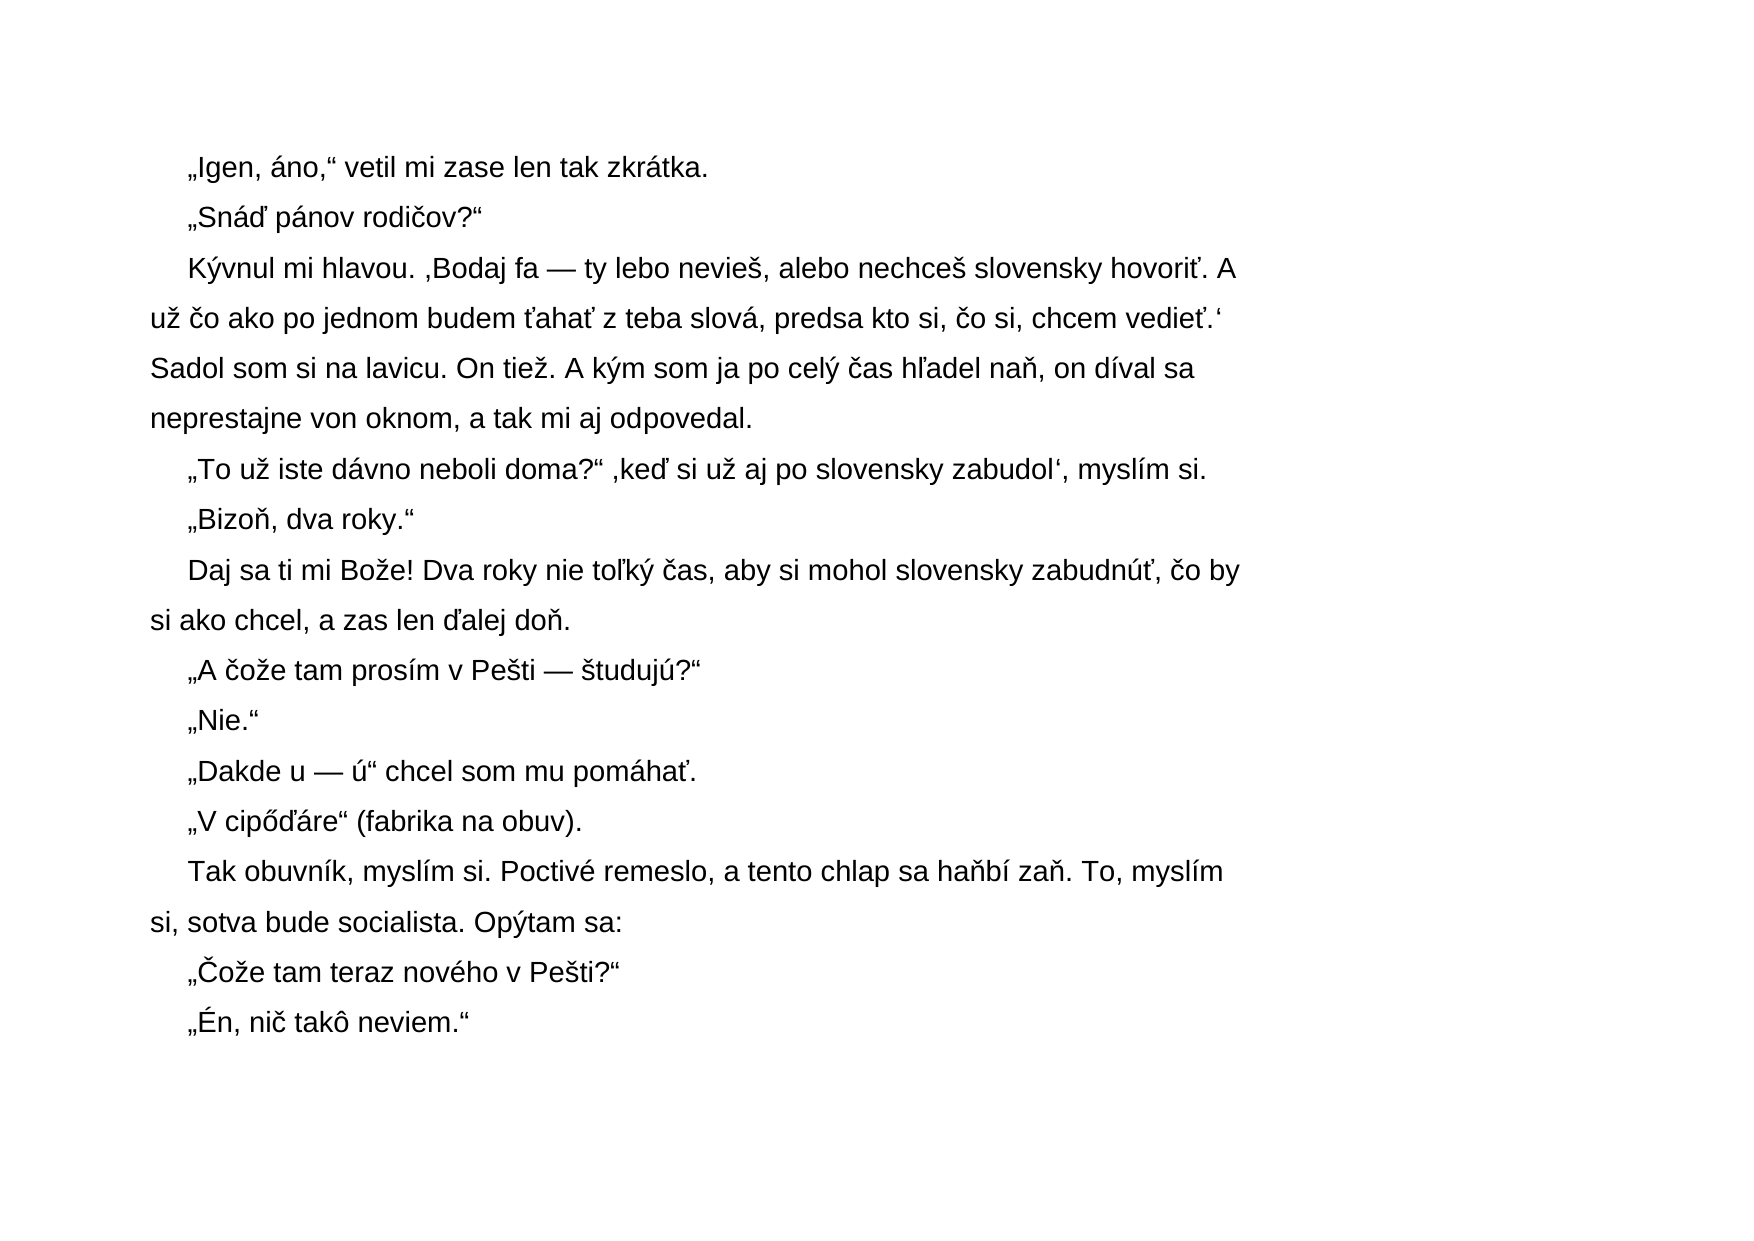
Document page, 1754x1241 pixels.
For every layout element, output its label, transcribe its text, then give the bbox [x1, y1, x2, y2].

text „To už iste dávno neboli doma?“ ,keď si už aj po slovensky zabudol‘, myslím si. [150, 452, 1242, 485]
text „Igen, áno,“ vetil mi zase len tak zkrátka. [150, 150, 1242, 183]
text „A čože tam prosím v Pešti — študujú?“ [150, 653, 1242, 687]
text „Bizoň, dva roky.“ [150, 502, 1242, 536]
text Daj sa ti mi Bože! Dva roky nie toľký čas, aby si mohol slovensky zabudnúť, čo by si ako chcel, a zas len ďalej doň. [150, 552, 1242, 636]
text „Dakde u — ú“ chcel som mu pomáhať. [150, 754, 1242, 787]
text „Snáď pánov rodičov?“ [150, 200, 1242, 234]
text „Nie.“ [150, 703, 1242, 737]
text „Čože tam teraz nového v Pešti?“ [150, 955, 1242, 988]
text Kývnul mi hlavou. ,Bodaj fa — ty lebo nevieš, alebo nechceš slovensky hovoriť. A už čo ako po jednom budem ťahať z teba slová, predsa kto si, čo si, chcem vedieť.‘ Sadol som si na lavicu. On tiež. A kým som ja po celý čas hľadel naň, on díval sa neprestajne von oknom, a tak mi aj od­povedal. [150, 251, 1242, 435]
text „V cipőďáre“ (fabrika na obuv). [150, 804, 1242, 838]
text „Én, nič takô neviem.“ [150, 1005, 1242, 1039]
text Tak obuvník, myslím si. Poctivé remeslo, a tento chlap sa haňbí zaň. To, myslím si, sotva bude socialista. Opýtam sa: [150, 854, 1242, 938]
